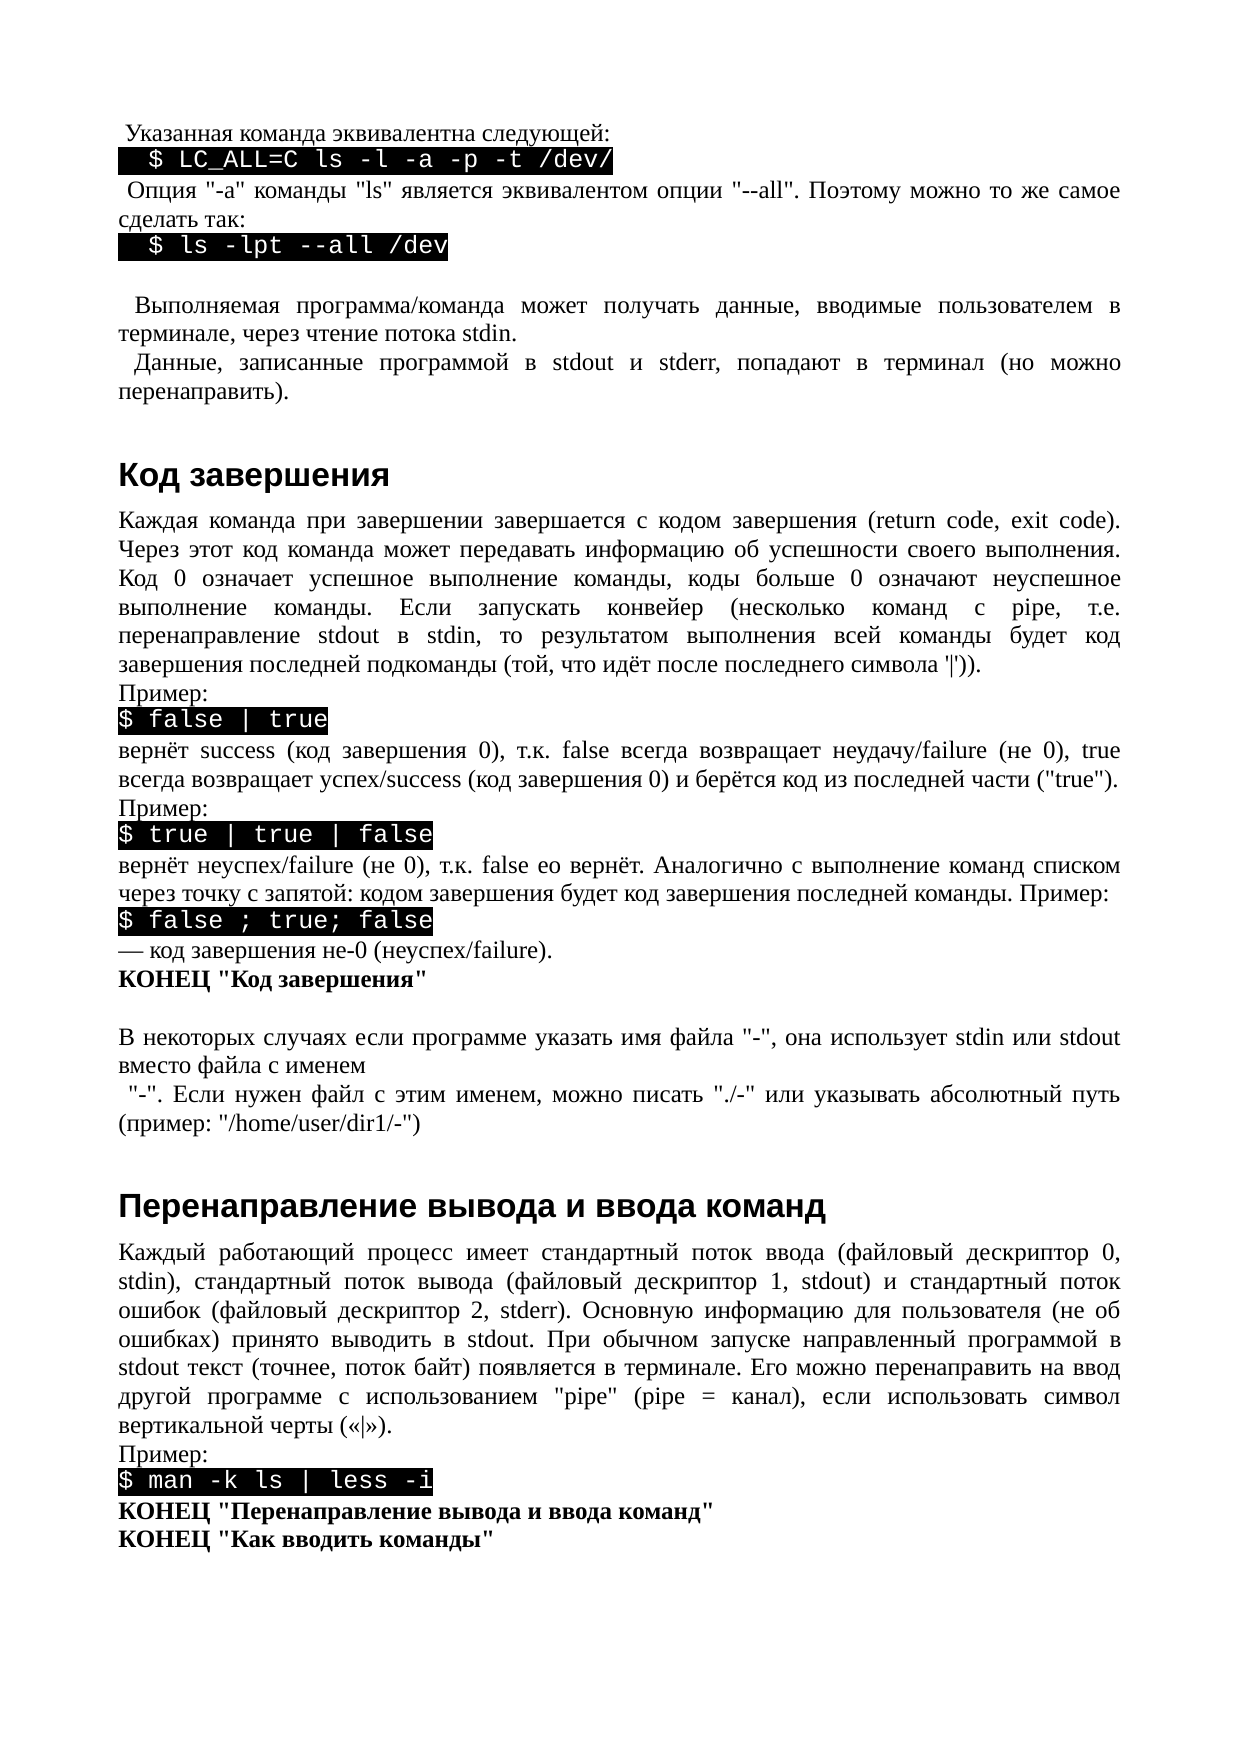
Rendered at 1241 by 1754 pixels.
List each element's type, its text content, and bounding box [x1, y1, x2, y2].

text КОНЕЦ "Код завершения" [118, 964, 1122, 993]
subtitle Перенаправление вывода и ввода команд [118, 1186, 1122, 1225]
text Каждая команда при завершении завершается с кодом завершения (return code, exit code). Через этот код команда может передавать информацию об успешности своего выполнения. Код 0 означает успешное выполнение команды, коды больше 0 означают неуспешное выполнение команды. Если запускать конвейер (несколько команд с pipe, т.е. перенаправление stdout в stdin, то результатом выполнения всей команды будет код завершения последней подкоманды (той, что идёт после последнего символа '|')). [118, 506, 1122, 678]
text Каждый работающий процесс имеет стандартный поток ввода (файловый дескриптор 0, stdin), стандартный поток вывода (файловый дескриптор 1, stdout) и стандартный поток ошибок (файловый дескриптор 2, stderr). Основную информацию для пользователя (не об ошибках) принято выводить в stdout. При обычном запуске направленный программой в stdout текст (точнее, поток байт) появляется в терминале. Его можно перенаправить на ввод другой программе с использованием "pipe" (pipe = канал), если использовать символ вертикальной черты («|»). [118, 1237, 1122, 1439]
text Пример: [118, 793, 1122, 821]
text $ man -k ls | less -i [118, 1467, 1122, 1496]
text Опция "-a" команды "ls" является эквивалентом опции "--all". Поэтому можно то же самое сделать так: [118, 175, 1122, 233]
text Указанная команда эквивалентна следующей: [118, 118, 1122, 147]
text $ LC_ALL=C ls -l -a -p -t /dev/ [118, 147, 1122, 175]
text $ false | true [118, 707, 1122, 735]
text Выполняемая программа/команда может получать данные, вводимые пользователем в терминале, через чтение потока stdin. [118, 290, 1122, 347]
text Пример: [118, 1439, 1122, 1467]
text $ false ; true; false [118, 907, 1122, 936]
text $ true | true | false [118, 821, 1122, 850]
subtitle Код завершения [118, 454, 1122, 493]
text КОНЕЦ "Как вводить команды" [118, 1524, 1122, 1553]
text "-". Если нужен файл с этим именем, можно писать "./-" или указывать абсолютный путь (пример: "/home/user/dir1/-") [118, 1079, 1122, 1137]
text В некоторых случаях если программе указать имя файла "-", она использует stdin или stdout вместо файла с именем [118, 1022, 1122, 1079]
text вернёт success (код завершения 0), т.к. false всегда возвращает неудачу/failure (не 0), true всегда возвращает успех/success (код завершения 0) и берётся код из последней части ("true"). [118, 735, 1122, 793]
text Данные, записанные программой в stdout и stderr, попадают в терминал (но можно перенаправить). [118, 347, 1122, 405]
text Пример: [118, 678, 1122, 707]
text $ ls -lpt --all /dev [118, 233, 1122, 261]
text вернёт неуспех/failure (не 0), т.к. false ео вернёт. Аналогично с выполнение команд списком через точку с запятой: кодом завершения будет код завершения последней команды. Пример: [118, 850, 1122, 907]
text КОНЕЦ "Перенаправление вывода и ввода команд" [118, 1496, 1122, 1524]
text — код завершения не-0 (неуспех/failure). [118, 936, 1122, 964]
